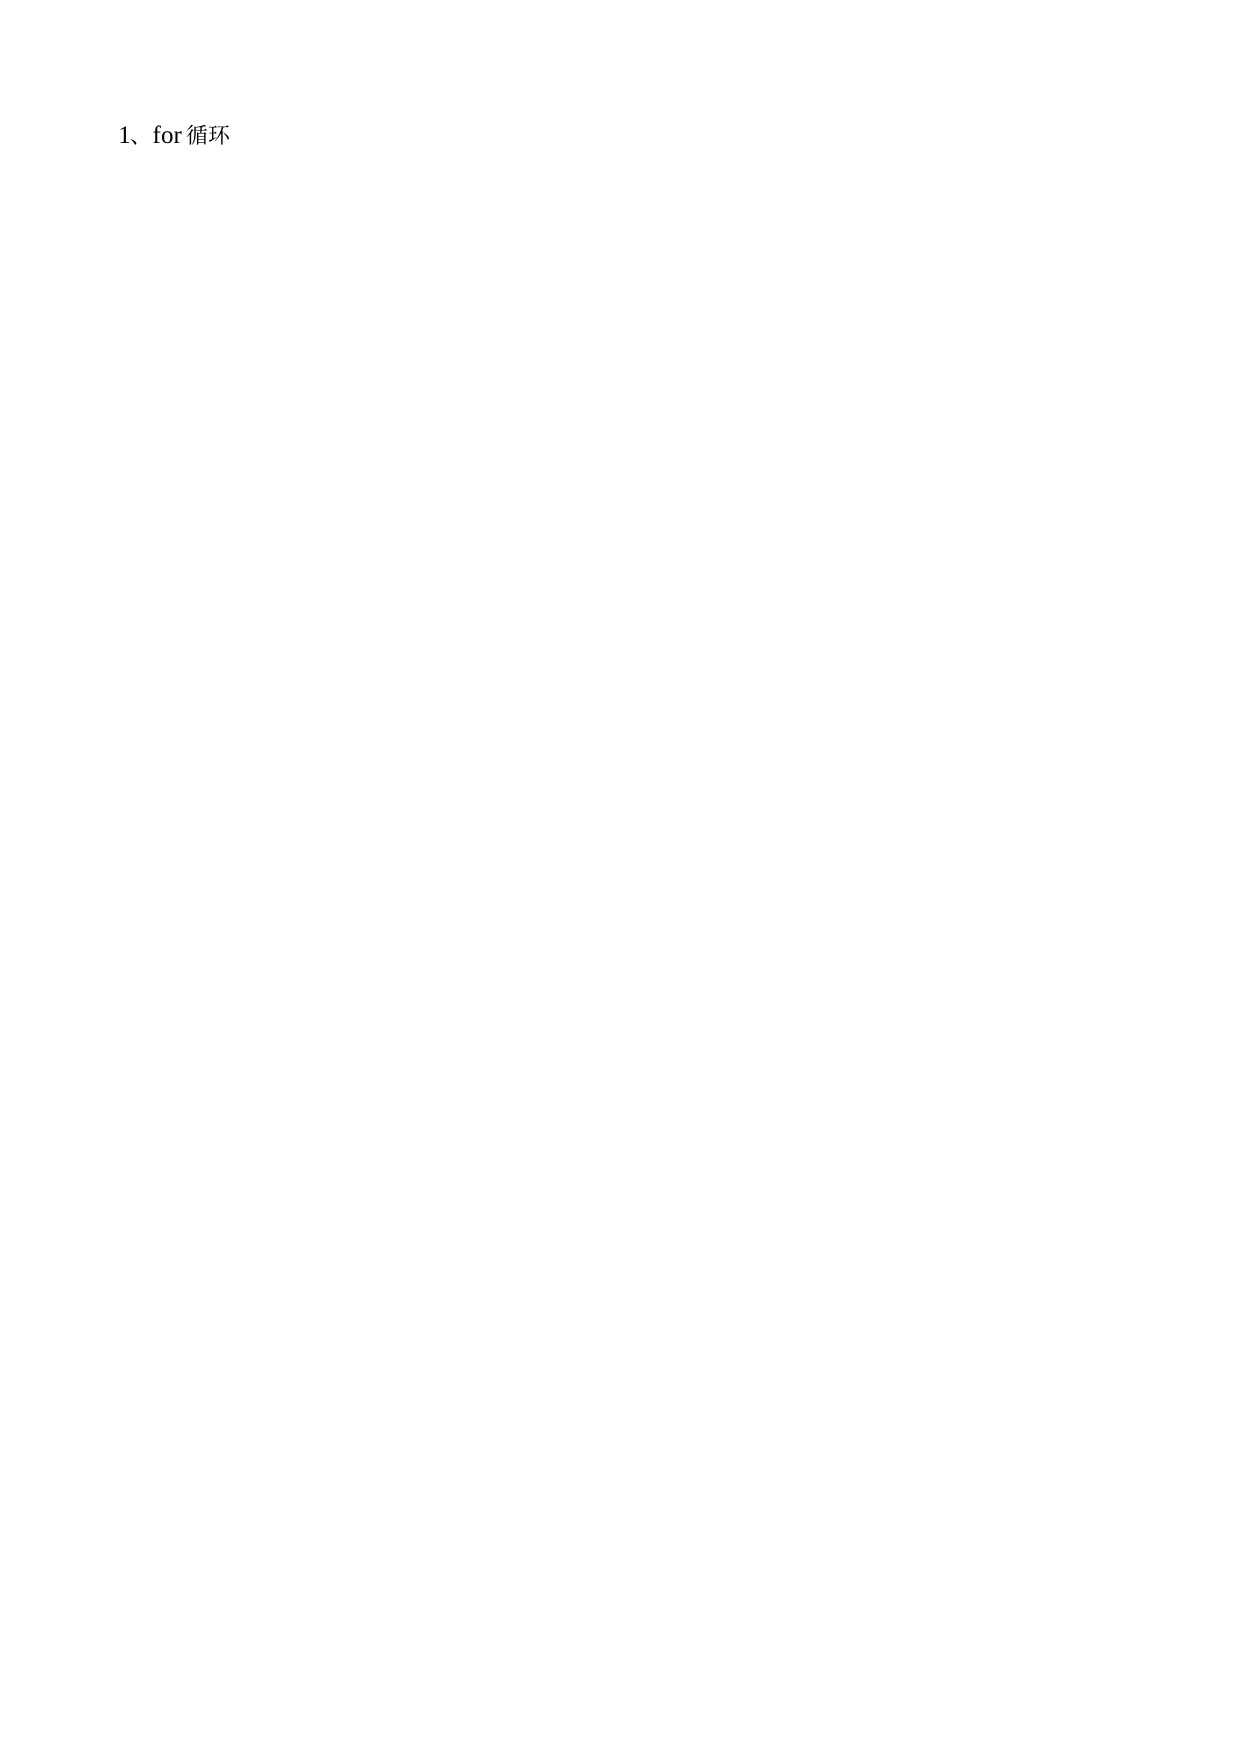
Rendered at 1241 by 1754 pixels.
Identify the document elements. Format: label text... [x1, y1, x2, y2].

text 1、for循环 [118, 118, 1122, 149]
